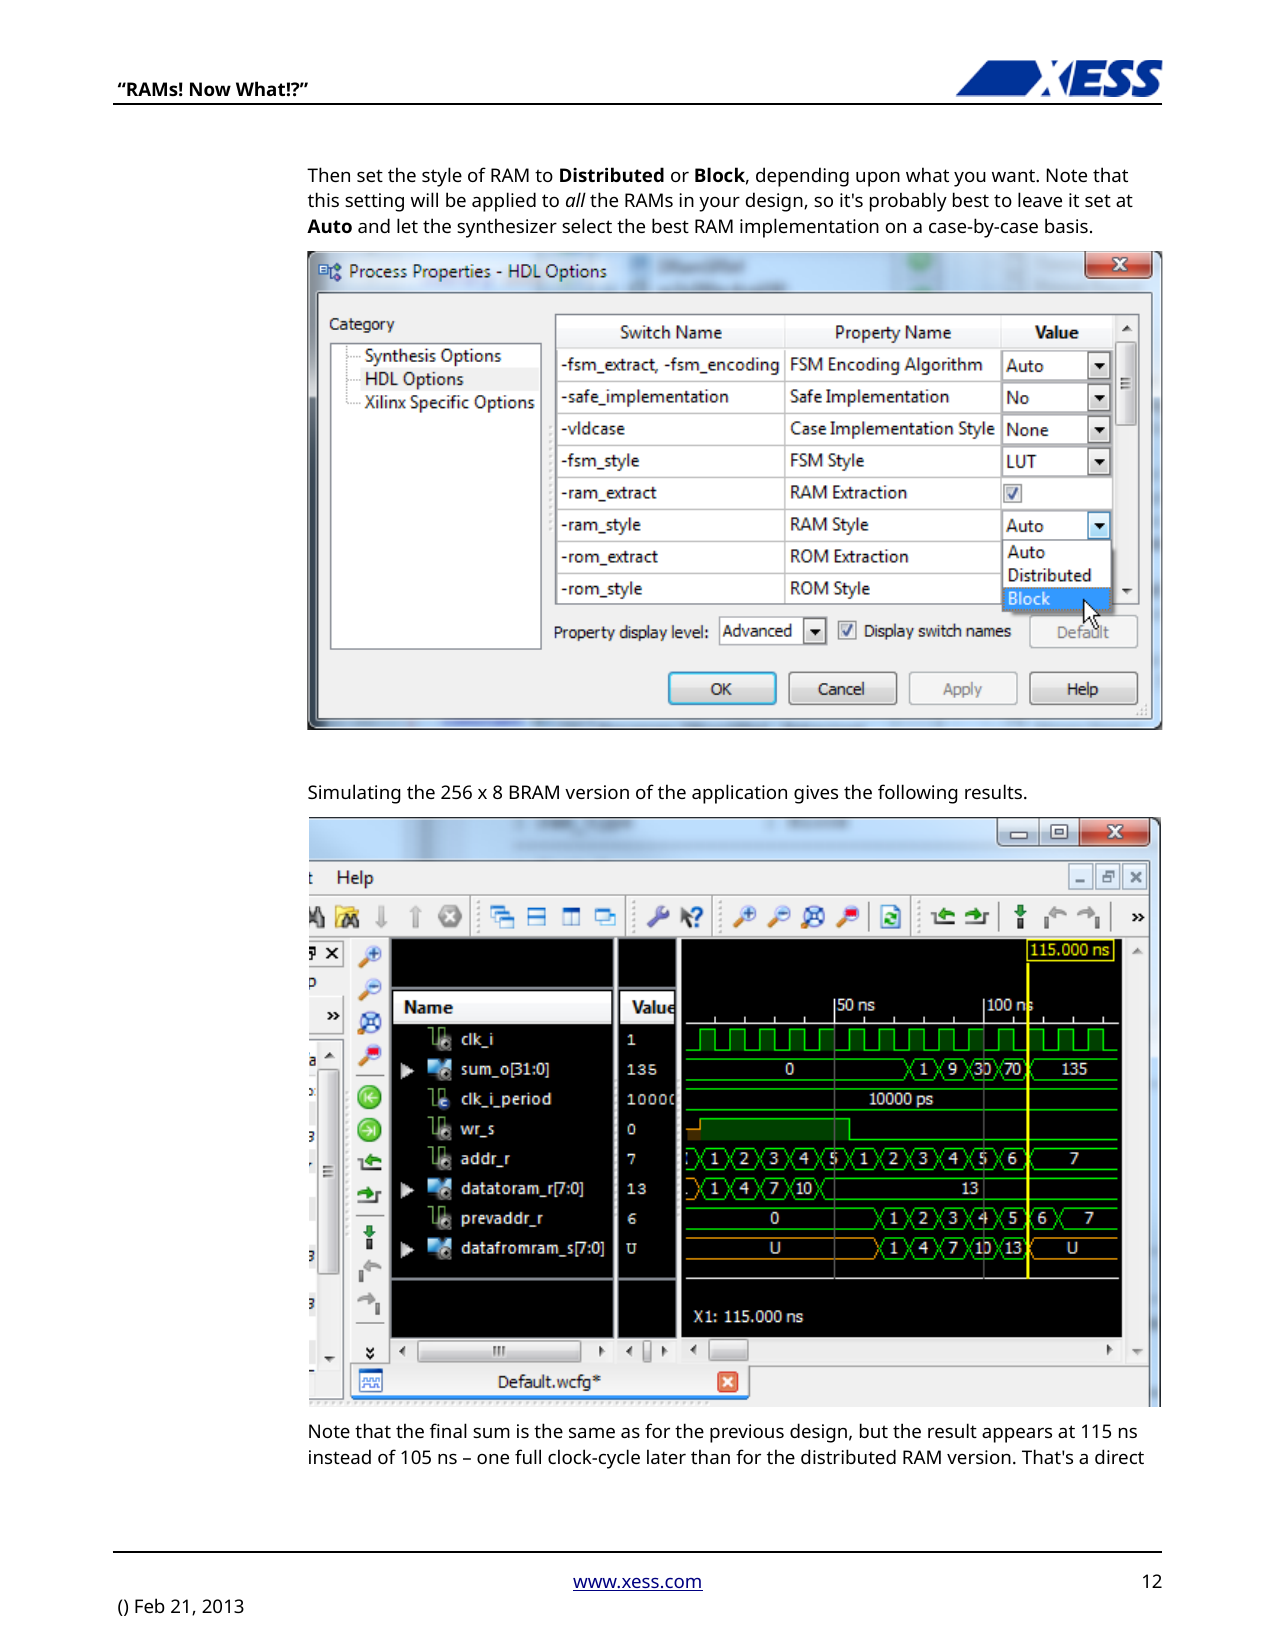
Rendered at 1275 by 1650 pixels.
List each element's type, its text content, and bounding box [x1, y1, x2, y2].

picture [955, 60, 1163, 97]
picture [307, 251, 1163, 730]
text Then set the style of RAM to Distributed or Block, depending upon what you want. Note that this setting will be applied to all the RAMs in your design, so it's probably best to leave it set at Auto and let the synthesizer select the best RAM implementation on a case-by-case basis. [307, 162, 1162, 238]
text Simulating the 256 x 8 BRAM version of the application gives the following results. [307, 780, 1162, 805]
picture [309, 817, 1161, 1407]
text Note that the final sum is the same as for the previous design, but the result appears at 115 ns instead of 105 ns – one full clock-cycle later than for the distributed RAM version. That's a direct [307, 1419, 1162, 1470]
